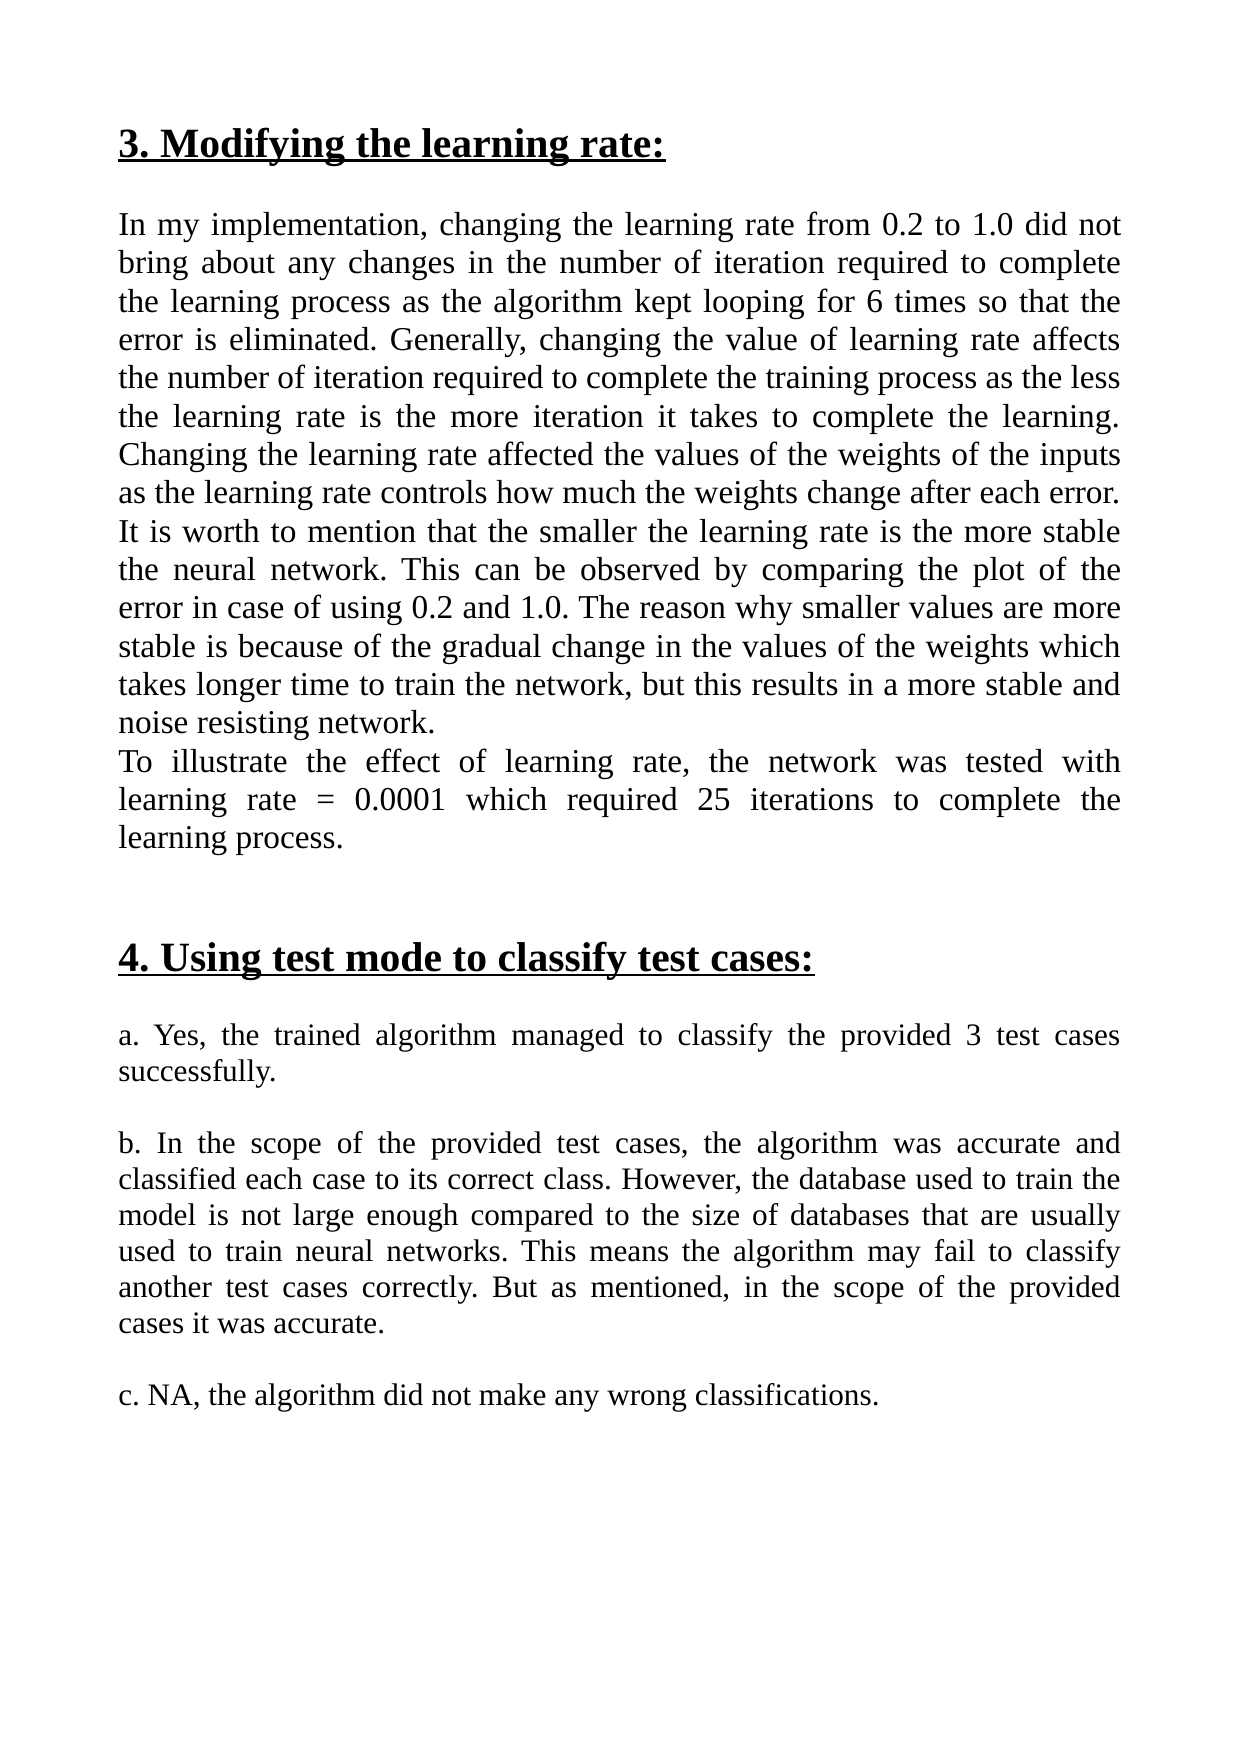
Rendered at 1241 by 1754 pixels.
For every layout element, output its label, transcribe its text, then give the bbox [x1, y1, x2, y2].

text 3. Modifying the learning rate: [118, 118, 1122, 166]
text b. In the scope of the provided test cases, the algorithm was accurate and classified each case to its correct class. However, the database used to train the model is not large enough compared to the size of databases that are usually used to train neural networks. This means the algorithm may fail to classify another test cases correctly. But as mentioned, in the scope of the provided cases it was accurate. [118, 1124, 1122, 1340]
text To illustrate the effect of learning rate, the network was tested with learning rate = 0.0001 which required 25 iterations to complete the learning process. [118, 741, 1122, 856]
text 4. Using test mode to classify test cases: [118, 933, 1122, 981]
text c. NA, the algorithm did not make any wrong classifications. [118, 1376, 1122, 1412]
text In my implementation, changing the learning rate from 0.2 to 1.0 did not bring about any changes in the number of iteration required to complete the learning process as the algorithm kept looping for 6 times so that the error is eliminated. Generally, changing the value of learning rate affects the number of iteration required to complete the training process as the less the learning rate is the more iteration it takes to complete the learning. Changing the learning rate affected the values of the weights of the inputs as the learning rate controls how much the weights change after each error. It is worth to mention that the smaller the learning rate is the more stable the neural network. This can be observed by comparing the plot of the error in case of using 0.2 and 1.0. The reason why smaller values are more stable is because of the gradual change in the values of the weights which takes longer time to train the network, but this results in a more stable and noise resisting network. [118, 204, 1122, 741]
text a. Yes, the trained algorithm managed to classify the provided 3 test cases successfully. [118, 1017, 1122, 1088]
